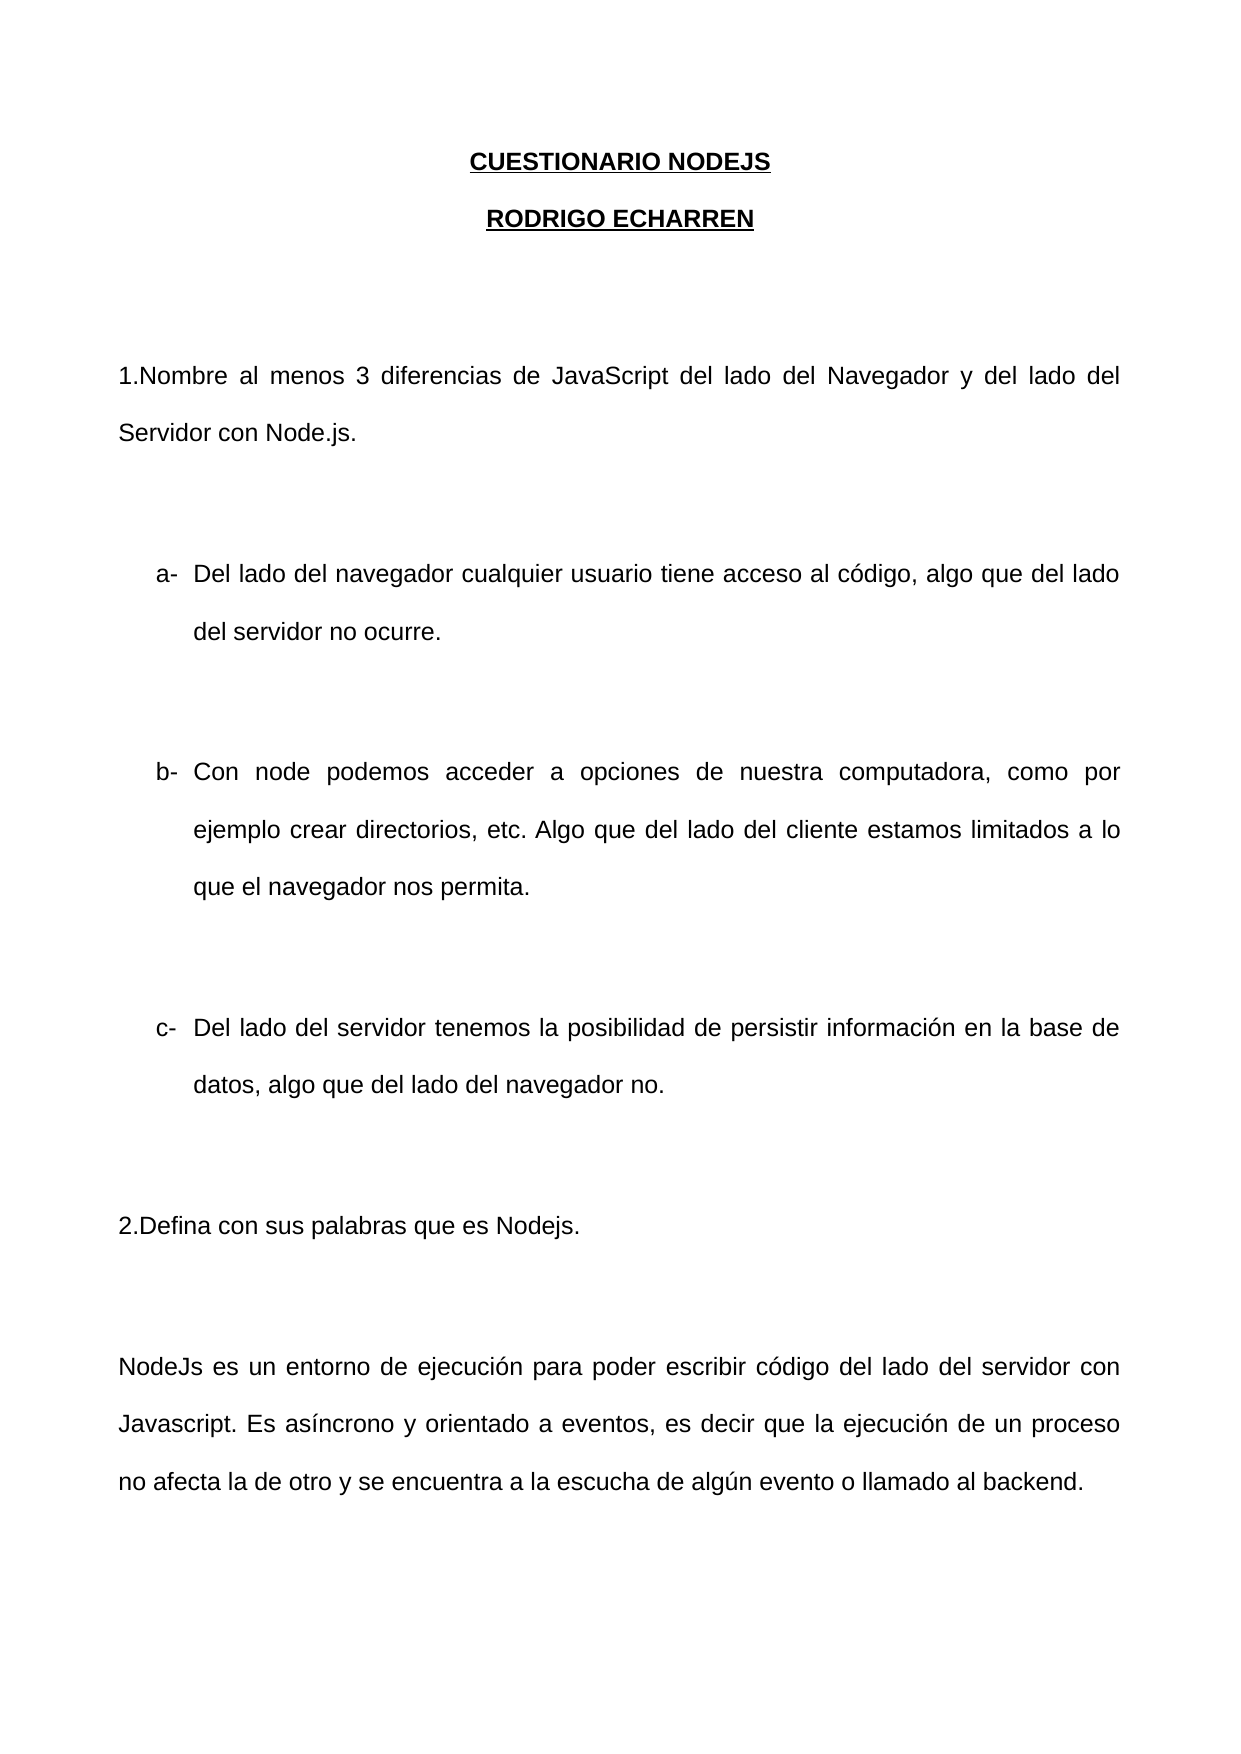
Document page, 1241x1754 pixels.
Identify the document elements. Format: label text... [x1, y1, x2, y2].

list Del lado del servidor tenemos la posibilidad de persistir información en la base de datos, algo que del lado del navegador no. [156, 1013, 1122, 1099]
text RODRIGO ECHARREN [118, 204, 1122, 233]
list Nombre al menos 3 diferencias de JavaScript del lado del Navegador y del lado del Servidor con Node.js. [118, 361, 1122, 447]
text NodeJs es un entorno de ejecución para poder escribir código del lado del servidor con Javascript. Es asíncrono y orientado a eventos, es decir que la ejecución de un proceso no afecta la de otro y se encuentra a la escucha de algún evento o llamado al backend. [118, 1352, 1122, 1495]
text CUESTIONARIO NODEJS [118, 147, 1122, 176]
list Defina con sus palabras que es Nodejs. [118, 1211, 1122, 1240]
list Del lado del navegador cualquier usuario tiene acceso al código, algo que del lado del servidor no ocurre. [156, 559, 1122, 645]
list Con node podemos acceder a opciones de nuestra computadora, como por ejemplo crear directorios, etc. Algo que del lado del cliente estamos limitados a lo que el navegador nos permita. [156, 757, 1122, 901]
